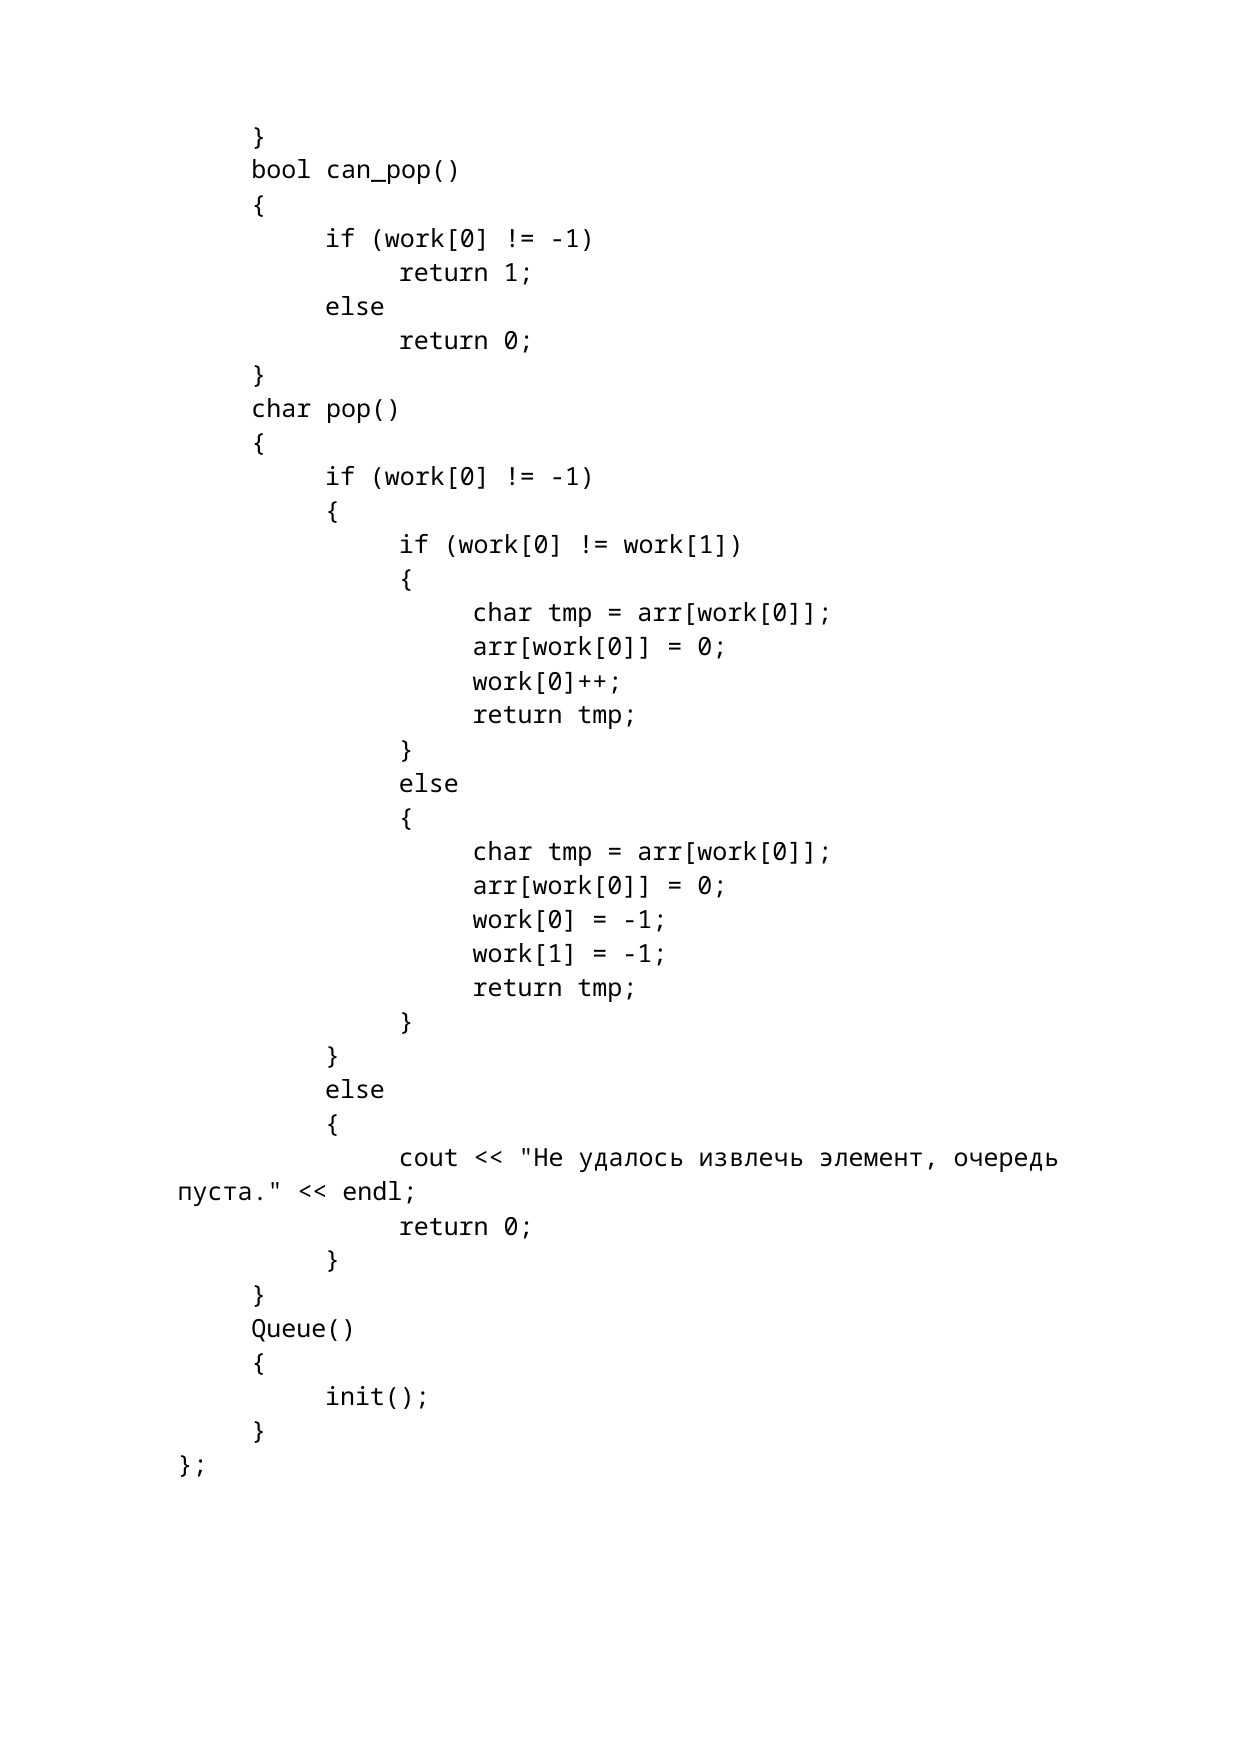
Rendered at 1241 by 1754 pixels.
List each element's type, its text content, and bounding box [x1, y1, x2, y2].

text return 0; [177, 322, 1152, 357]
text } [177, 1276, 1152, 1310]
text } [177, 1412, 1152, 1447]
text if (work[0] != -1) [177, 220, 1152, 254]
text arr[work[0]] = 0; [177, 629, 1152, 663]
text { [177, 425, 1152, 459]
text if (work[0] != -1) [177, 459, 1152, 493]
text char pop() [177, 391, 1152, 425]
text Queue() [177, 1310, 1152, 1344]
text }; [177, 1447, 1152, 1481]
text return 1; [177, 254, 1152, 288]
text if (work[0] != work[1]) [177, 527, 1152, 561]
text char tmp = arr[work[0]]; [177, 833, 1152, 867]
text { [177, 561, 1152, 595]
text work[0] = -1; [177, 902, 1152, 936]
text return tmp; [177, 970, 1152, 1004]
text work[1] = -1; [177, 936, 1152, 970]
text return 0; [177, 1208, 1152, 1242]
text return tmp; [177, 697, 1152, 731]
text cout << "Не удалось извлечь элемент, очередь пуста." << endl; [177, 1140, 1152, 1208]
text } [177, 1242, 1152, 1276]
text } [177, 118, 1152, 152]
text char tmp = arr[work[0]]; [177, 595, 1152, 629]
text } [177, 1038, 1152, 1072]
text else [177, 1072, 1152, 1106]
text { [177, 186, 1152, 220]
text arr[work[0]] = 0; [177, 867, 1152, 902]
text } [177, 1004, 1152, 1038]
text bool can_pop() [177, 152, 1152, 186]
text { [177, 493, 1152, 527]
text } [177, 357, 1152, 391]
text else [177, 765, 1152, 799]
text { [177, 1106, 1152, 1140]
text } [177, 731, 1152, 765]
text else [177, 288, 1152, 322]
text work[0]++; [177, 663, 1152, 697]
text { [177, 799, 1152, 833]
text init(); [177, 1378, 1152, 1412]
text { [177, 1344, 1152, 1378]
